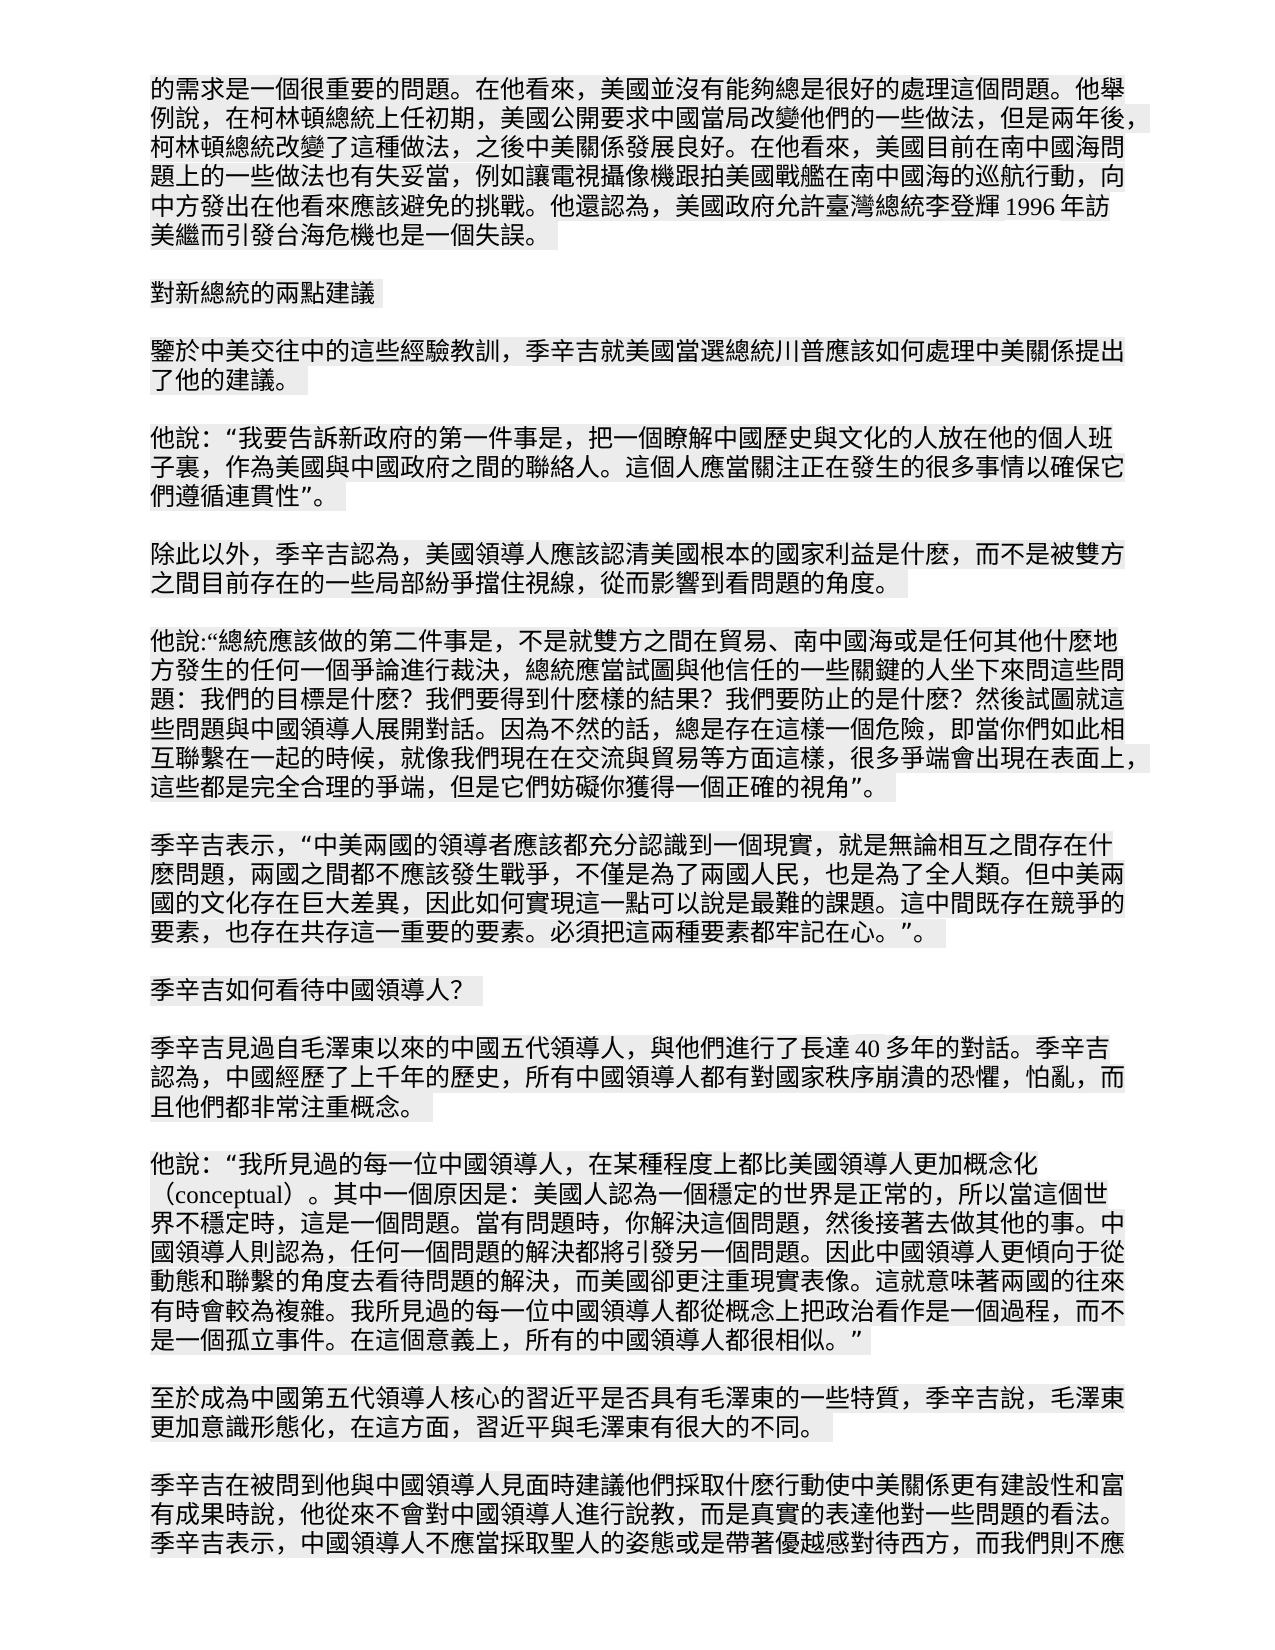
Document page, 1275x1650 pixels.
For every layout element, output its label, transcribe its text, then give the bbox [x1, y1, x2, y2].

text 如前所述，季辛吉是個壞蛋，但不是笨蛋，他當然不是什麼 "只想把討厭的人都殺光" 的那種智障；即便是奉行 "拳頭就是真理" 的希拉蕊也不是只會喊打喊殺的腦殘。 台灣的政治人物智能水平大多難以恭維，但世界各國的政治人物卻遠遠不是這等水平。比方說，台灣媒體很喜歡把川普拿來和柯大帥相提並論，柯本人也很樂於沾光，但這樣一種類比是完全荒唐的。不管是個人自身條件或是外在遭遇都完全不對等。川普是一個被美國所有主流媒體盡全力醜化、丑化與妖魔化的人，但柯大帥卻剛好相反，柯是綠油油的主流媒體日日夜夜歇斯底里瘋狂吹捧、造神的一個極其罕見的草包。 我很不喜歡對人用 "草包" 這等充滿貶抑的形容詞，但實在找不到更貼切的詞。更重要的是，笨根本不是問題，畢竟你我每個人基本上也都不是很聰明；稱得上聰明的，世上沒幾個。真正的問題不是在於笨，而是在於一個人當他很明顯比絕大多數人都還要笨很多很多時，他卻竟然真心以為自己是個無所不能的天才。當一個人蠢到這種程度時，你實在很難用更委婉的詞來形容其低能與無知。 倘若川普是一個像柯大帥那樣的草包，我真的要放鞭炮慶祝了！！因為那意味著美國在他的領導下，將迅速以光速般的速度退步與退化。可惜川普雖然嘴巴有點壞，但他腦袋並不壞。季辛吉當然就更不用說了。 美國大選已結束十幾天，台灣媒體到現在居然還在覆述選前那一套針對川普的抹黑話術，到現在都還把川普描述成一個小丑般的無知、衝動兼好色的腦殘人士。我相信，台灣即便所有媒體統統關門打烊結束營業，台灣人對世界的理解也不會因此變得更差，說不定還會更加好上許多。 電影 "釜山行" (即屍速列車) 裏有個列車長，對小女孩說，"妳要好好念書喔，不然長大就會跟他(一個遊民)一樣"。這個句型用在台灣似乎也很貼切，小朋友們要好好念書哦，要不然難道你長大之後是要去當記者嗎？ 當然，我當然不是說 "每一個" 台灣記者都腦殘，我只是說普遍如此。其實腦殘的何止記者，醫界，學界，文化界、進步界等等等，差不多也都是這樣。不信，你只要打開電視或上網看看便知，看看每天究竟是哪些言論或無聊事情普遍受到人們的矚目。無數低能低到嚇死人的人，卻彷彿成為人們才智不凡的意見領袖一般。 可悲的是，這島上的人，似乎很樂意如此，或者是根本沒有察覺到這個社會普遍反智與低俗到何等不可思議的地步。於是，往往人們一開口，我就心驚膽顫，啞口無言，尷尬無比，因為人們所談論的事實上是一個完全脫離現實、遠離真相的世界，活在一個純屬虛構的巨大謊言之中，並以之為 "分母"，去理解整個世界。 比方說，記得當柯大帥剛選上台北市長、被台灣各主流媒體與雜誌包括所謂菁英雜誌例如 "遠見"、"天下"等等，吹捧成什麼改造台灣文化與思維、畫時代的思想性與革命性領袖時，連你私下究竟認不認識柯大帥，或是有沒有見過他本人，都能成為一種彷彿可以藉以衡量你在醫界或社會上的地位與重要性的指標。連我那時想搬家，都有很多人鼓吹我搬去台北。為什麼要搬去台北？因為偉大的柯p當台北市長啊。你聽了，是不是會很尷尬很無言？只能硬擠出笑容沉默以對，否則，難道你要跟周遭每個人展開毫無勝算的辯論？ 當然，這不是一個好例子，畢竟這種事關個人之虛構與誤導很容易導正，頂多兩三年過後，人們就會從造神的低級謊言中清醒。人如此，黨也一樣。台灣人遲早也會從民進黨及其周邊一些尾巴黨所純屬虛構的正義形象中清醒，看清其醜陋至極的貪婪真實面貌。這類誤解或誤導，在可預見的將來，也許三、五年，也許三、五十年，都會被修正。但我要說的認識世界之扭曲，卻遠遠比這類表面上的誤解或誤導與虛構都還要根本，指的是一種你幾乎在幾個世代之內都不可能改變的一種 "大寫的謊言" 以及本質性的認知之扭曲。 維根斯坦曾經說，他希望有一天，他的思想，他的哲學，將失去意義。他說，他希望有一天，當人們看到他寫的東西時，會發出十分不解的疑問說："咦？他幹嘛花那麼多工夫寫這麼一大堆東西？他講的不就只是一些理所當然的廢話嗎？他幹嘛還要去講它？" 我的想法也差不多，希望有一天，後人假若湊巧看到巴勒網的遺跡，看到這一大堆留言，會發出十分不解的疑問說："咦？這些人是吃飽太閒嗎？寫這麼一大堆東西做什麼？他們講的，不就只是一些理所當然的廢話嗎？" 陳真 p.s.: 底下是一篇季辛吉的訪談報導。 ================ 季辛吉就中美關係建言川普：不要對任何爭論進行裁決 觀察者網 2016-11-18 https://goo.gl/vh0xRT 【觀察者網綜合】據美國媒體11月18日報道，為美國總統尼克森1972年訪華發揮了關鍵作用的前國務卿季辛吉（Henry Kissinger）日前在美中關係全國委員會主辦的一場對話會上與該委員會會長歐倫斯（Stephen Orlins）就中美關係的各個方面進行了一場對話。 中美過去的交往對今天的啓示 這位被認為是美國外交教父的人物如何看待中美兩國過去交往中的教訓呢？ 季辛吉說：“最重要的教訓是，中國與美國有著不同的歷史和文化。我們(美國人)一直生活在安全的環境裏，而中國周邊卻總是有著敵人。所以，中美兩邊的人瞭解對方是重要的，而兩國的政治領導人理解對方的思維方式則尤其重要。尼克森做的最好的一點是，在我們最初舉行的會談中，我們沒有談論我們雙方之間的差異，而是談論我們的目標，看這些目標是否可以能夠和諧。” 至於美國在處理對華關係上有什麽失誤，季辛吉說，中國領導人一般來說對美國干預中國內政非常敏感，而對於美國總統來說，他們不可能不涉及人權的問題，因此如何滿足雙方的需求是一個很重要的問題。在他看來，美國並沒有能夠總是很好的處理這個問題。他舉例說，在柯林頓總統上任初期，美國公開要求中國當局改變他們的一些做法，但是兩年後，柯林頓總統改變了這種做法，之後中美關係發展良好。在他看來，美國目前在南中國海問題上的一些做法也有失妥當，例如讓電視攝像機跟拍美國戰艦在南中國海的巡航行動，向中方發出在他看來應該避免的挑戰。他還認為，美國政府允許臺灣總統李登輝1996年訪美繼而引發台海危機也是一個失誤。 對新總統的兩點建議 鑒於中美交往中的這些經驗教訓，季辛吉就美國當選總統川普應該如何處理中美關係提出了他的建議。 他說：“我要告訴新政府的第一件事是，把一個瞭解中國歷史與文化的人放在他的個人班子裏，作為美國與中國政府之間的聯絡人。這個人應當關注正在發生的很多事情以確保它們遵循連貫性”。 除此以外，季辛吉認為，美國領導人應該認清美國根本的國家利益是什麽，而不是被雙方之間目前存在的一些局部紛爭擋住視線，從而影響到看問題的角度。 他說:“總統應該做的第二件事是，不是就雙方之間在貿易、南中國海或是任何其他什麽地方發生的任何一個爭論進行裁決，總統應當試圖與他信任的一些關鍵的人坐下來問這些問題：我們的目標是什麽？我們要得到什麽樣的結果？我們要防止的是什麽？然後試圖就這些問題與中國領導人展開對話。因為不然的話，總是存在這樣一個危險，即當你們如此相互聯繫在一起的時候，就像我們現在在交流與貿易等方面這樣，很多爭端會出現在表面上，這些都是完全合理的爭端，但是它們妨礙你獲得一個正確的視角”。 季辛吉表示，“中美兩國的領導者應該都充分認識到一個現實，就是無論相互之間存在什麽問題，兩國之間都不應該發生戰爭，不僅是為了兩國人民，也是為了全人類。但中美兩國的文化存在巨大差異，因此如何實現這一點可以說是最難的課題。這中間既存在競爭的要素，也存在共存這一重要的要素。必須把這兩種要素都牢記在心。”。 季辛吉如何看待中國領導人？ 季辛吉見過自毛澤東以來的中國五代領導人，與他們進行了長達40多年的對話。季辛吉認為，中國經歷了上千年的歷史，所有中國領導人都有對國家秩序崩潰的恐懼，怕亂，而且他們都非常注重概念。 他說：“我所見過的每一位中國領導人，在某種程度上都比美國領導人更加概念化（conceptual）。其中一個原因是：美國人認為一個穩定的世界是正常的，所以當這個世界不穩定時，這是一個問題。當有問題時，你解決這個問題，然後接著去做其他的事。中國領導人則認為，任何一個問題的解決都將引發另一個問題。因此中國領導人更傾向于從動態和聯繫的角度去看待問題的解決，而美國卻更注重現實表像。這就意味著兩國的往來有時會較為複雜。我所見過的每一位中國領導人都從概念上把政治看作是一個過程，而不是一個孤立事件。在這個意義上，所有的中國領導人都很相似。” 至於成為中國第五代領導人核心的習近平是否具有毛澤東的一些特質，季辛吉說，毛澤東更加意識形態化，在這方面，習近平與毛澤東有很大的不同。 季辛吉在被問到他與中國領導人見面時建議他們採取什麽行動使中美關係更有建設性和富有成果時說，他從來不會對中國領導人進行說教，而是真實的表達他對一些問題的看法。季辛吉表示，中國領導人不應當採取聖人的姿態或是帶著優越感對待西方，而我們則不應當告訴中國人如何在國際上行事，中國人有自己一套獨特的價值體系。 季辛吉還表示，“中國人和美國人思維方式的不同在於：美國人認為全世界應當是我這個樣子，因此美國人具備著某種傳道士式的思維方式。而中國人則認為，如果你生下來的時候不是中國人，你就永遠也不可能成為中國人。因此中國人的思維方式與美國人非常不同，但雙方都必須認識到另一方取得的成就和為世界做出的貢獻”。 中美關係面臨的挑戰 在歐巴馬任內，中美兩國在氣候變化、伊朗核專案等國際問題上進行了良好的合作，但是在朝鮮核專案和網路安全等問題上存在分歧，而最近一兩年兩國在南中國海爭端上爭鋒相對，使中美關係陷入緊張。 季辛吉認為，中美關係在近期將面臨的最大挑戰包括南中國海問題、中美兩國能否發展出一個對付朝鮮的共同對策以及如何與一個演變為超級大國的中國打交道的問題。 季辛吉說，他贊同習近平有關中美建立夥伴關係、不搞對抗，實現互利共贏的看法。在他看來，在沒有努力建立一個比現有的國際秩序更可信賴、更加穩定和更加平衡的國際秩序的情況下，美國如何對待中國這樣一個超級大國將是一個巨大的挑戰。而在擁有目前複雜技術的兩個大國之間的互動沒有經受實踐考驗的情況下，如何處理好這個關係是對政治才能的巨大挑戰。 當然，季辛吉認為，中美兩國今後也有很多可以合作的領域，包括絲綢之路、阿富汗以及打擊海盜的國際維和行動等。 擔心中俄接近？ 針對中國與俄羅斯日益靠近的問題，季辛吉說，即使你對此感到關注，但承認這一點就是一個錯誤。在他看來，中俄接近是很自然的事。 他說：“中國和俄羅斯有很長的邊界而且有很長的交往歷史。所以，他們進行合作是很自然的。當然，我們不希望它們都成為美國的敵人。在正常情況下，我們傾向於和它們都保持友好的關係。我想，任何有思想的美國總統也會做出這樣的決定。”秉持現實主義外交政策的季辛吉對美國目前的外交孤立主義傾向感到擔憂。 [150, 75, 1125, 1558]
